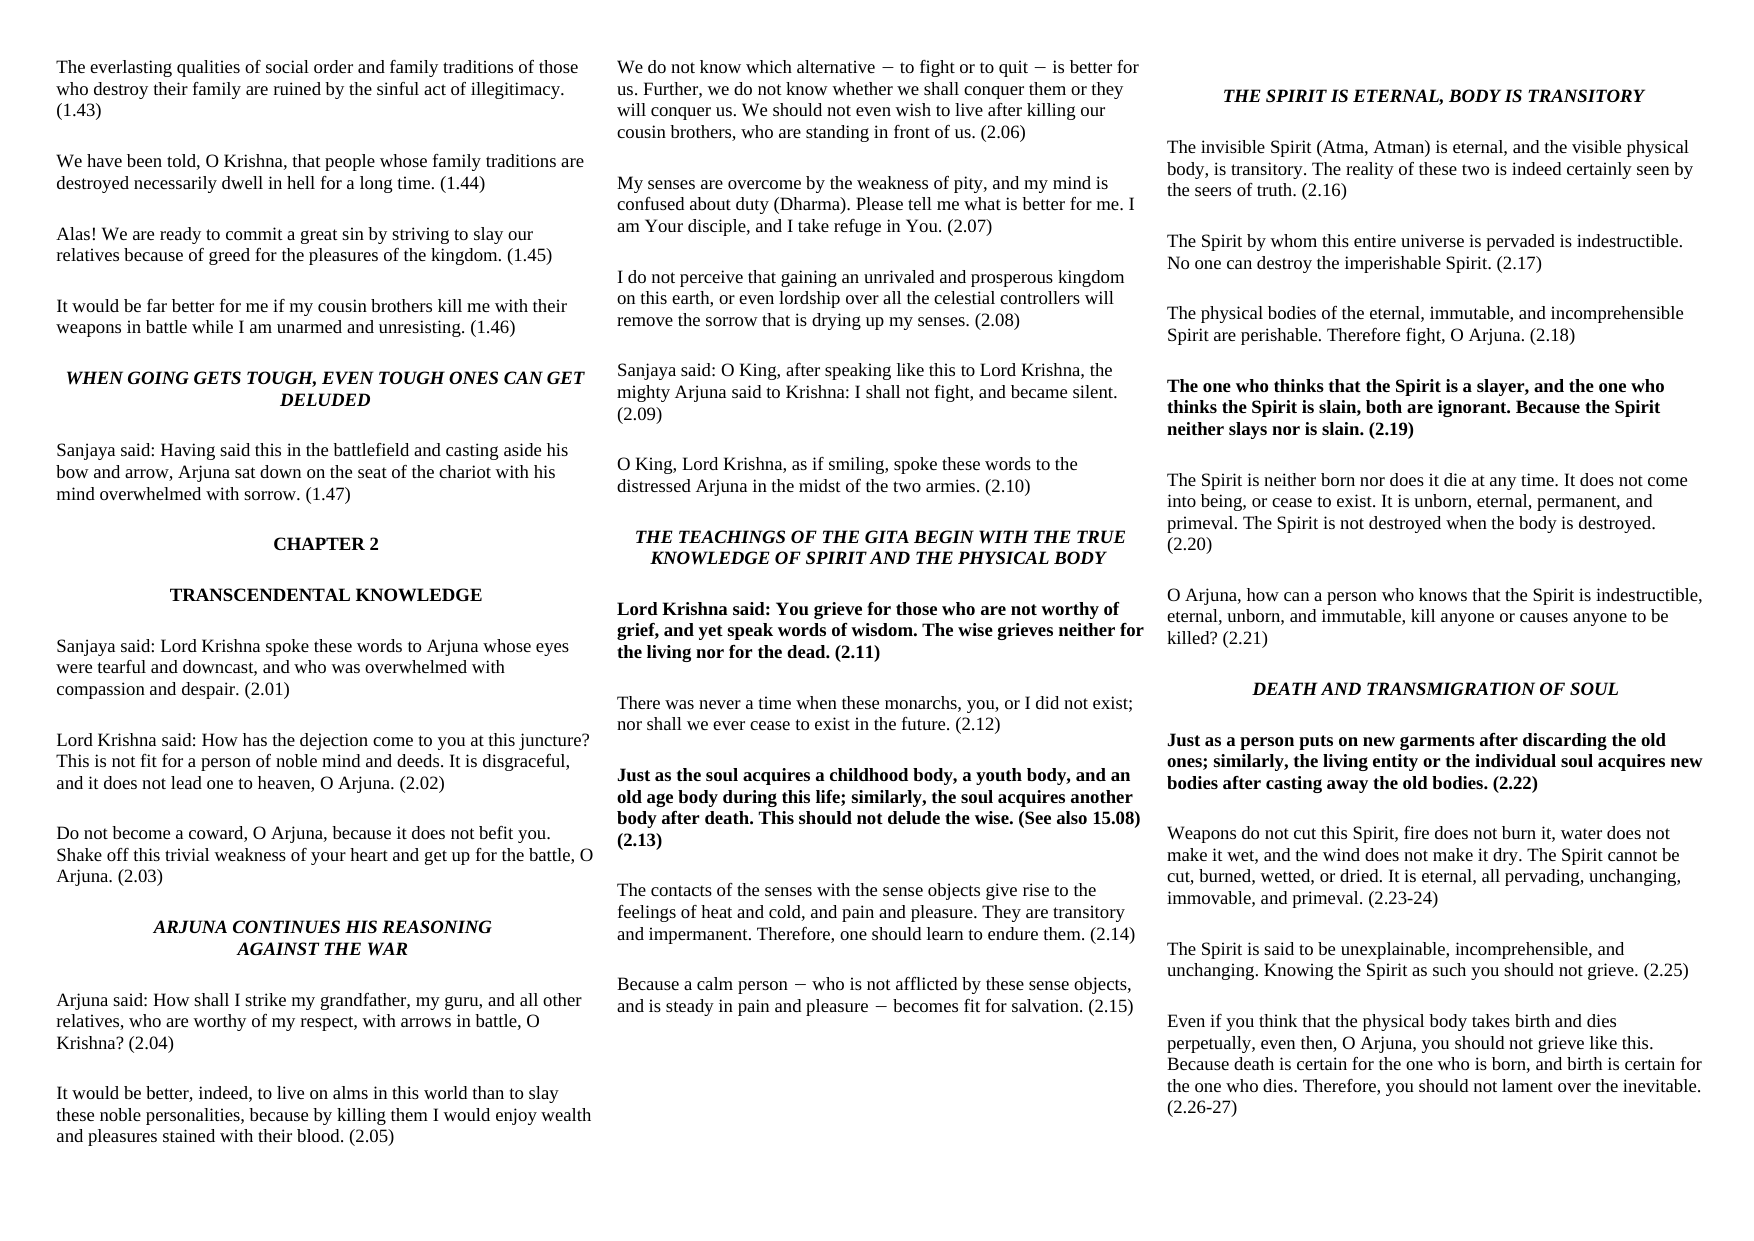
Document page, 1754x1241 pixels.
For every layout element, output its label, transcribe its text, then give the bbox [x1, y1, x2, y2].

text O King, Lord Krishna, as if smiling, spoke these words to the distressed Arjuna in the midst of the two armies. (2.10) [617, 453, 1146, 496]
text Sanjaya said: Having said this in the battlefield and casting aside his bow and arrow, Arjuna sat down on the seat of the chariot with his mind overwhelmed with sorrow. (1.47) [56, 439, 596, 504]
text Just as a person puts on new garments after discarding the old ones; similarly, the living entity or the individual soul acquires new bodies after casting away the old bodies. (2.22) [1167, 728, 1706, 793]
text Even if you think that the physical body takes birth and dies perpetually, even then, O Arjuna, you should not grieve like this. Because death is certain for the one who is born, and birth is certain for the one who dies. Therefore, you should not lament over the inevitable. (2.26-27) [1167, 1010, 1706, 1118]
text We do not know which alternative  to fight or to quit  is better for us. Further, we do not know whether we shall conquer them or they will conquer us. We should not even wish to live after killing our cousin brothers, who are standing in front of us. (2.06) [617, 56, 1146, 142]
text THE TEACHINGS OF THE GITA BEGIN WITH THE TRUE KNOWLEDGE OF SPIRIT AND THE PHYSICAL BODY [617, 526, 1146, 569]
text ARJUNA CONTINUES HIS REASONING AGAINST THE WAR [56, 916, 596, 959]
text The physical bodies of the eternal, immutable, and incomprehensible Spirit are perishable. Therefore fight, O Arjuna. (2.18) [1167, 302, 1706, 345]
text The invisible Spirit (Atma, Atman) is eternal, and the visible physical body, is transitory. The reality of these two is indeed certainly seen by the seers of truth. (2.16) [1167, 136, 1706, 201]
text The one who thinks that the Spirit is a slayer, and the one who thinks the Spirit is slain, both are ignorant. Because the Spirit neither slays nor is slain. (2.19) [1167, 374, 1706, 439]
text My senses are overcome by the weakness of pity, and my mind is confused about duty (Dharma). Please tell me what is better for me. I am Your disciple, and I take refuge in You. (2.07) [617, 172, 1146, 236]
text DEATH AND TRANSMIGRATION OF SOUL [1167, 678, 1706, 699]
text The Spirit is said to be unexplainable, incomprehensible, and unchanging. Knowing the Spirit as such you should not grieve. (2.25) [1167, 938, 1706, 981]
text Do not become a coward, O Arjuna, because it does not befit you. Shake off this trivial weakness of your heart and get up for the battle, O Arjuna. (2.03) [56, 822, 596, 887]
text Because a calm person  who is not afflicted by these sense objects, and is steady in pain and pleasure  becomes fit for salvation. (2.15) [617, 973, 1146, 1016]
text THE SPIRIT IS ETERNAL, BODY IS TRANSITORY [1167, 85, 1706, 107]
text WHEN GOING GETS TOUGH, EVEN TOUGH ONES CAN GET DELUDED [56, 367, 596, 410]
text Lord Krishna said: How has the dejection come to you at this juncture? This is not fit for a person of noble mind and deeds. It is disgraceful, and it does not lead one to heaven, O Arjuna. (2.02) [56, 728, 596, 793]
text Sanjaya said: Lord Krishna spoke these words to Arjuna whose eyes were tearful and downcast, and who was overwhelmed with compassion and despair. (2.01) [56, 634, 596, 699]
text I do not perceive that gaining an unrivaled and prosperous kingdom on this earth, or even lordship over all the celestial controllers will remove the sorrow that is drying up my senses. (2.08) [617, 266, 1146, 330]
text The Spirit is neither born nor does it die at any time. It does not come into being, or cease to exist. It is unborn, eternal, permanent, and primeval. The Spirit is not destroyed when the body is destroyed. (2.20) [1167, 468, 1706, 555]
text The Spirit by whom this entire universe is pervaded is indestructible. No one can destroy the imperishable Spirit. (2.17) [1167, 230, 1706, 273]
text We have been told, O Krishna, that people whose family traditions are destroyed necessarily dwell in hell for a long time. (1.44) [56, 150, 596, 193]
text There was never a time when these monarchs, you, or I did not exist; nor shall we ever cease to exist in the future. (2.12) [617, 692, 1146, 735]
text Sanjaya said: O King, after speaking like this to Lord Krishna, the mighty Arjuna said to Krishna: I shall not fight, and became silent. (2.09) [617, 359, 1146, 424]
text It would be better, indeed, to live on alms in this world than to slay these noble personalities, because by killing them I would enjoy wealth and pleasures stained with their blood. (2.05) [56, 1082, 596, 1147]
text TRANSCENDENTAL KNOWLEDGE [56, 584, 596, 605]
text Lord Krishna said: You grieve for those who are not worthy of grief, and yet speak words of wisdom. The wise grieves neither for the living nor for the dead. (2.11) [617, 598, 1146, 662]
text Weapons do not cut this Spirit, fire does not burn it, water does not make it wet, and the wind does not make it dry. The Spirit cannot be cut, burned, wetted, or dried. It is eternal, all pervading, unchanging, immovable, and primeval. (2.23-24) [1167, 822, 1706, 908]
text CHAPTER 2 [56, 533, 596, 555]
text O Arjuna, how can a person who knows that the Spirit is indestructible, eternal, unborn, and immutable, kill anyone or causes anyone to be killed? (2.21) [1167, 584, 1706, 648]
text Alas! We are ready to commit a great sin by striving to slay our relatives because of greed for the pleasures of the kingdom. (1.45) [56, 222, 596, 266]
text It would be far better for me if my cousin brothers kill me with their weapons in battle while I am unarmed and unresisting. (1.46) [56, 295, 596, 338]
text Arjuna said: How shall I strike my grandfather, my guru, and all other relatives, who are worthy of my respect, with arrows in battle, O Krishna? (2.04) [56, 988, 596, 1053]
text Just as the soul acquires a childhood body, a youth body, and an old age body during this life; similarly, the soul acquires another body after death. This should not delude the wise. (See also 15.08) (2.13) [617, 764, 1146, 850]
text The everlasting qualities of social order and family traditions of those who destroy their family are ruined by the sinful act of illegitimacy. (1.43) [56, 56, 596, 121]
text The contacts of the senses with the sense objects give rise to the feelings of heat and cold, and pain and pleasure. They are transitory and impermanent. Therefore, one should learn to endure them. (2.14) [617, 879, 1146, 944]
